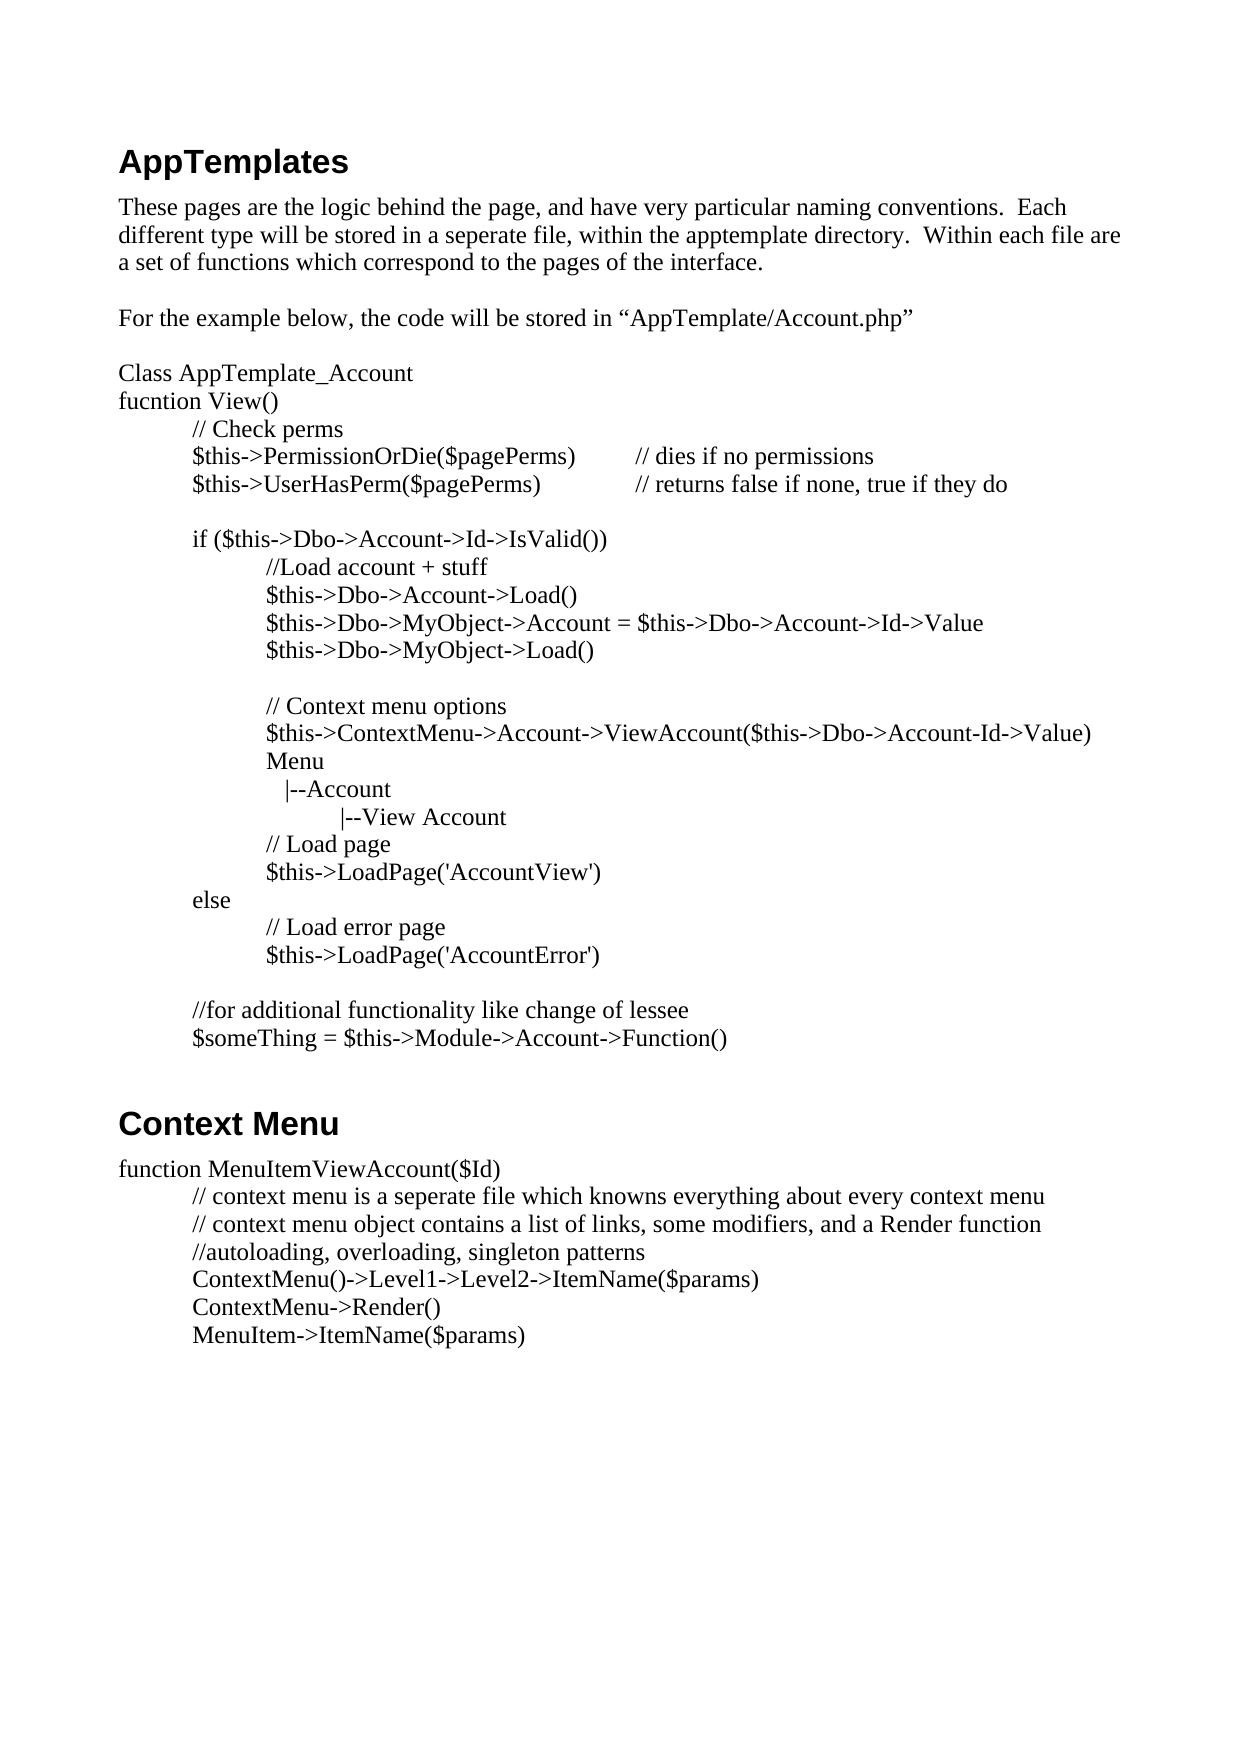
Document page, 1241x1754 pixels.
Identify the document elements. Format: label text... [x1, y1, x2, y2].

text ContextMenu->Render() [118, 1293, 1122, 1321]
subtitle Context Menu [118, 1105, 1122, 1142]
text $this->Dbo->MyObject->Load() [118, 636, 1122, 664]
text ContextMenu()->Level1->Level2->ItemName($params) [118, 1266, 1122, 1293]
subtitle AppTemplates [118, 143, 1122, 181]
text For the example below, the code will be stored in “AppTemplate/Account.php” [118, 304, 1122, 332]
text // Load page [118, 830, 1122, 858]
text // context menu is a seperate file which knowns everything about every context menu [118, 1182, 1122, 1210]
text $someThing = $this->Module->Account->Function() [118, 1024, 1122, 1052]
text $this->LoadPage('AccountError') [118, 941, 1122, 969]
text $this->UserHasPerm($pagePerms) // returns false if none, true if they do [118, 470, 1122, 498]
text These pages are the logic behind the page, and have very particular naming conventions. Each different type will be stored in a seperate file, within the apptemplate directory. Within each file are a set of functions which correspond to the pages of the interface. [118, 193, 1122, 276]
text fucntion View() [118, 387, 1122, 415]
text // Check perms [118, 415, 1122, 442]
text $this->LoadPage('AccountView') [118, 858, 1122, 886]
text else [118, 886, 1122, 913]
text $this->Dbo->Account->Load() [118, 581, 1122, 609]
text $this->PermissionOrDie($pagePerms) // dies if no permissions [118, 442, 1122, 470]
text //Load account + stuff [118, 553, 1122, 581]
text // context menu object contains a list of links, some modifiers, and a Render function [118, 1210, 1122, 1238]
text // Load error page [118, 913, 1122, 941]
text //autoloading, overloading, singleton patterns [118, 1238, 1122, 1266]
text $this->Dbo->MyObject->Account = $this->Dbo->Account->Id->Value [118, 609, 1122, 636]
text if ($this->Dbo->Account->Id->IsValid()) [118, 526, 1122, 553]
text // Context menu options [118, 692, 1122, 719]
text Class AppTemplate_Account [118, 359, 1122, 387]
text Menu [118, 747, 1122, 775]
text function MenuItemViewAccount($Id) [118, 1155, 1122, 1182]
text |--View Account [118, 803, 1122, 830]
text MenuItem->ItemName($params) [118, 1321, 1122, 1349]
text //for additional functionality like change of lessee [118, 997, 1122, 1024]
text |--Account [118, 775, 1122, 803]
text $this->ContextMenu->Account->ViewAccount($this->Dbo->Account-Id->Value) [118, 719, 1122, 747]
